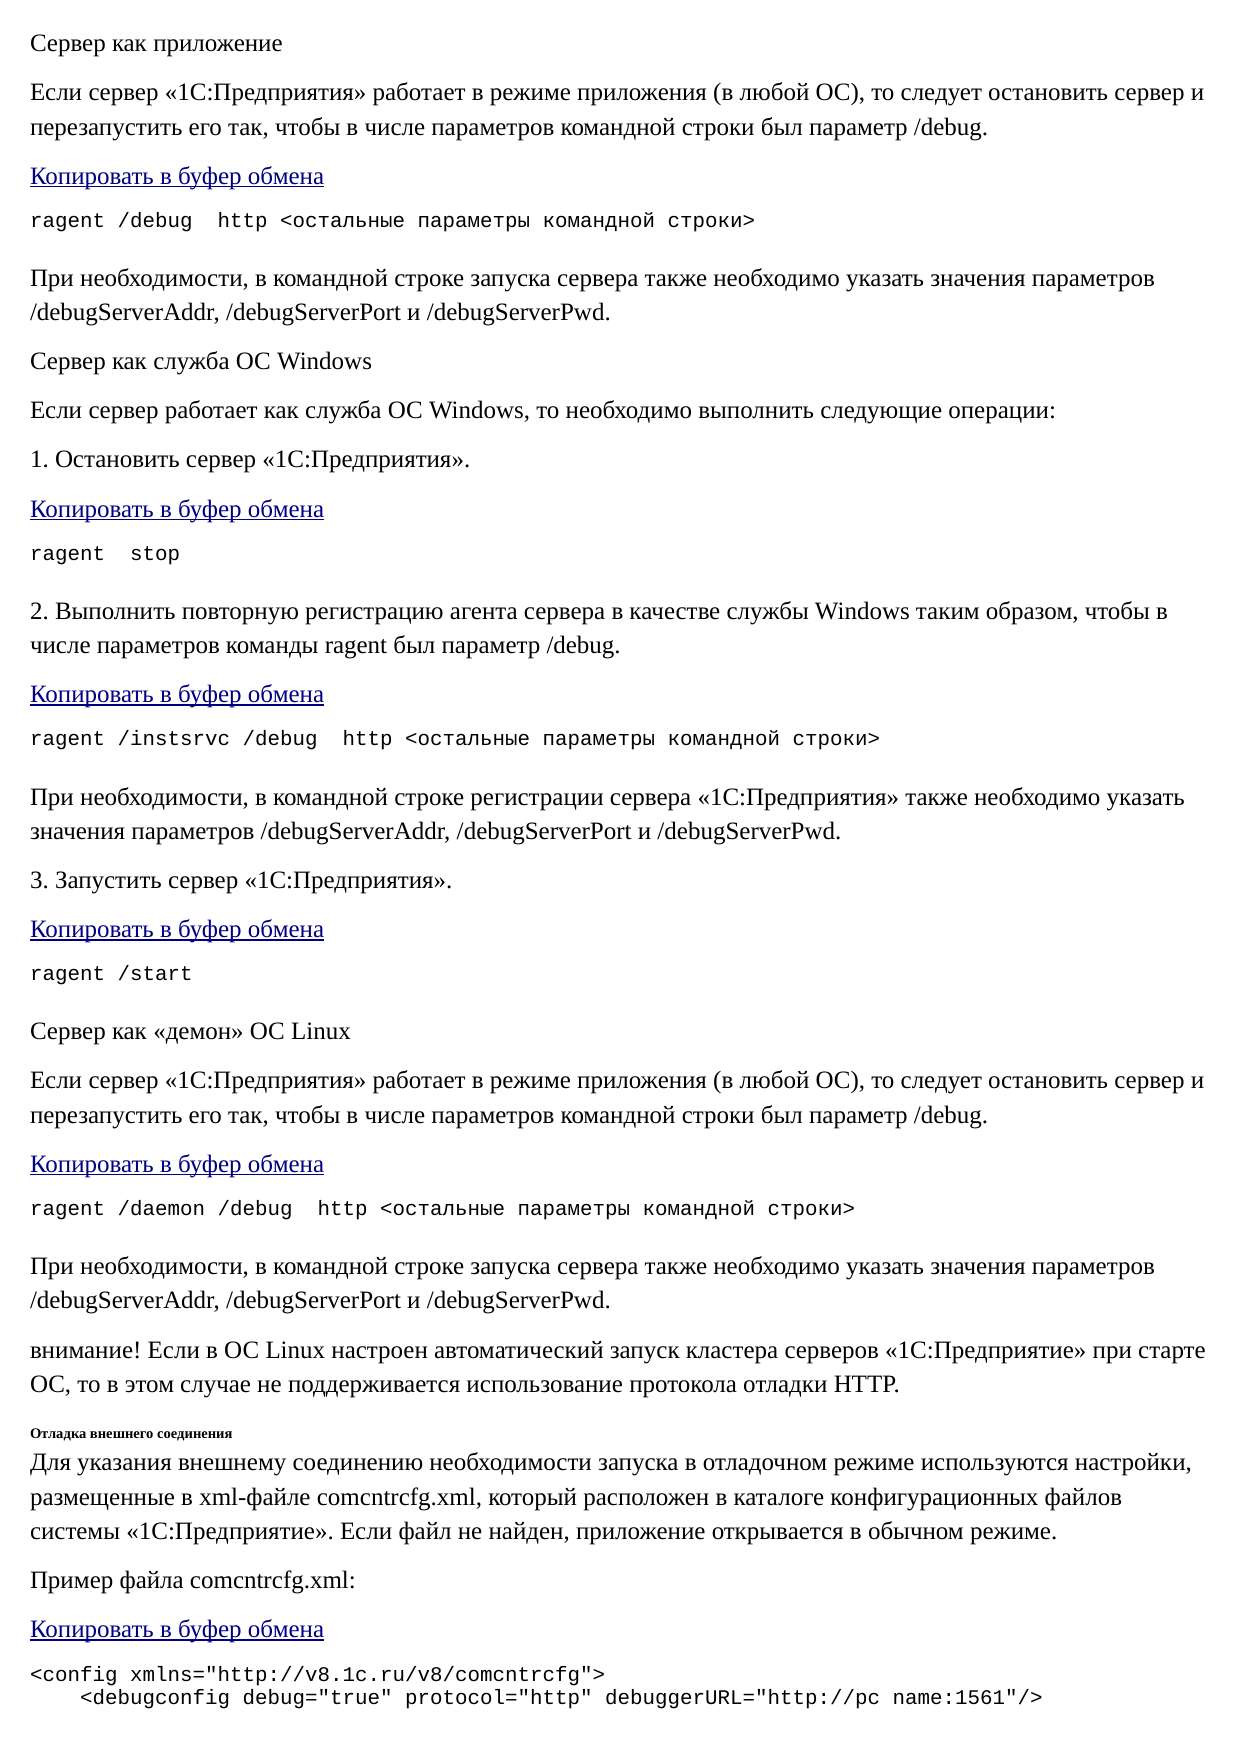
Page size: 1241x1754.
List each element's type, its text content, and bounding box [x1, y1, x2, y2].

text ragent /daemon /debug http <остальные параметры командной строки> [30, 1198, 1211, 1222]
text Пример файла comcntrcfg.xml: [30, 1566, 1211, 1594]
text Копировать в буфер обмена [30, 679, 1211, 708]
text ragent stop [30, 543, 1211, 566]
text Если сервер работает как служба ОС Windows, то необходимо выполнить следующие операции: [30, 396, 1211, 424]
text Сервер как приложение [30, 28, 1211, 57]
text При необходимости, в командной строке запуска сервера также необходимо указать значения параметров /debugServerAddr, /debugServerPort и /debugServerPwd. [30, 263, 1211, 326]
text Копировать в буфер обмена [30, 161, 1211, 189]
text Для указания внешнему соединению необходимости запуска в отладочном режиме используются настройки, размещенные в xml-файле comcntrcfg.xml, который расположен в каталоге конфигурационных файлов системы «1С:Предприятие». Если файл не найден, приложение открывается в обычном режиме. [30, 1447, 1211, 1545]
text Сервер как служба ОС Windows [30, 346, 1211, 375]
text <debugconfig debug="true" protocol="http" debuggerURL="http://pc name:1561"/> [30, 1687, 1211, 1711]
text Если сервер «1С:Предприятия» работает в режиме приложения (в любой ОС), то следует остановить сервер и перезапустить его так, чтобы в числе параметров командной строки был параметр /debug. [30, 1065, 1211, 1129]
text Копировать в буфер обмена [30, 914, 1211, 943]
text 1. Остановить сервер «1С:Предприятия». [30, 444, 1211, 473]
text При необходимости, в командной строке запуска сервера также необходимо указать значения параметров /debugServerAddr, /debugServerPort и /debugServerPwd. [30, 1251, 1211, 1314]
text внимание! Если в ОС Linux настроен автоматический запуск кластера серверов «1С:Предприятие» при старте ОС, то в этом случае не поддерживается использование протокола отладки HTTP. [30, 1335, 1211, 1398]
subtitle Отладка внешнего соединения [30, 1424, 1211, 1441]
text <config xmlns="http://v8.1c.ru/v8/comcntrcfg"> [30, 1664, 1211, 1687]
text Копировать в буфер обмена [30, 494, 1211, 522]
text Если сервер «1С:Предприятия» работает в режиме приложения (в любой ОС), то следует остановить сервер и перезапустить его так, чтобы в числе параметров командной строки был параметр /debug. [30, 77, 1211, 140]
text 2. Выполнить повторную регистрацию агента сервера в качестве службы Windows таким образом, чтобы в числе параметров команды ragent был параметр /debug. [30, 596, 1211, 659]
text Сервер как «демон» ОС Linux [30, 1016, 1211, 1045]
text ragent /debug http <остальные параметры командной строки> [30, 210, 1211, 233]
text ragent /start [30, 963, 1211, 987]
text Копировать в буфер обмена [30, 1614, 1211, 1643]
text При необходимости, в командной строке регистрации сервера «1С:Предприятия» также необходимо указать значения параметров /debugServerAddr, /debugServerPort и /debugServerPwd. [30, 782, 1211, 845]
text Копировать в буфер обмена [30, 1149, 1211, 1178]
text 3. Запустить сервер «1С:Предприятия». [30, 865, 1211, 894]
text ragent /instsrvc /debug http <остальные параметры командной строки> [30, 728, 1211, 752]
